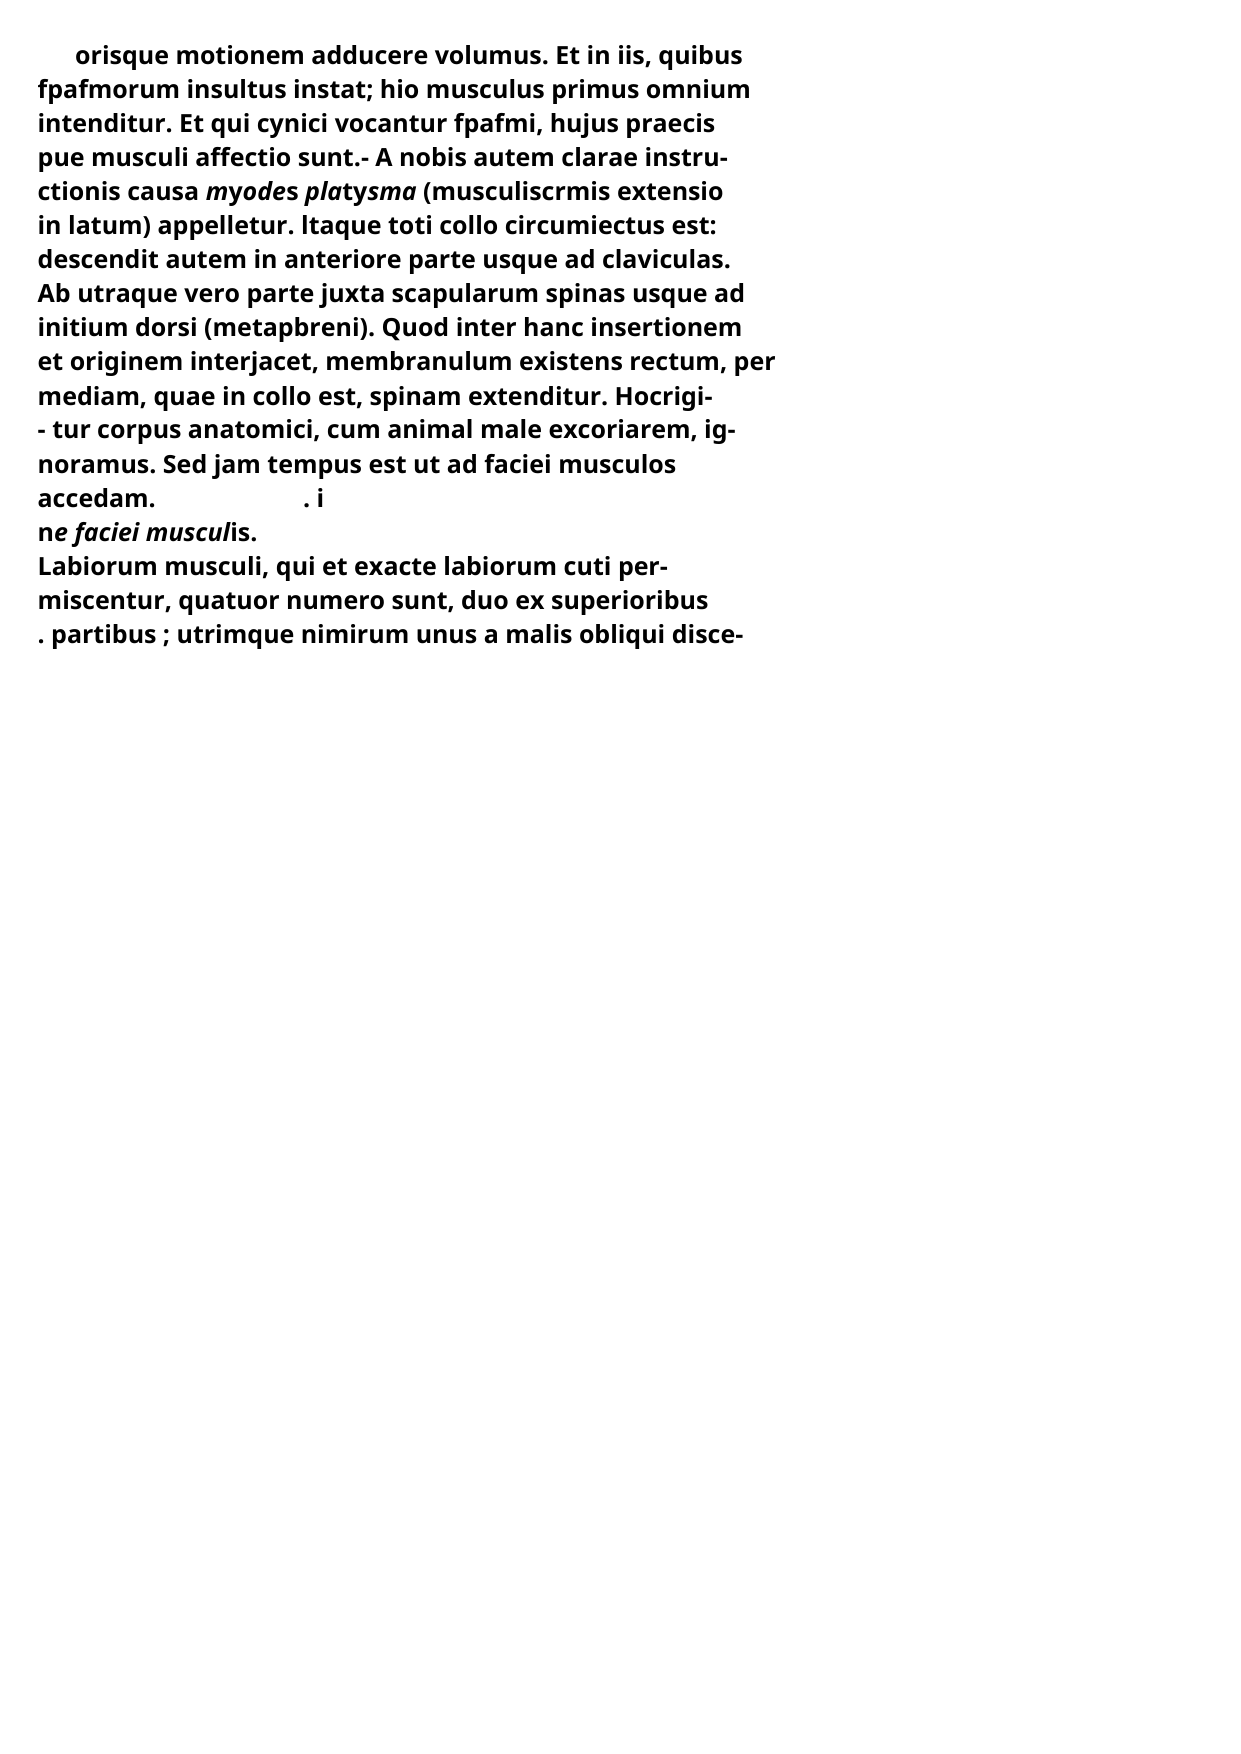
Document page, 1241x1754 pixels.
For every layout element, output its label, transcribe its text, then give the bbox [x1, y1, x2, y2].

text orisque motionem adducere volumus. Et in iis, quibus fpafmorum insultus instat; hio musculus primus omnium intenditur. Et qui cynici vocantur fpafmi, hujus praecis pue musculi affectio sunt.- A nobis autem clarae instru- ctionis causa myodes platysma (musculiscrmis extensio in latum) appelletur. ltaque toti collo circumiectus est: descendit autem in anteriore parte usque ad claviculas. Ab utraque vero parte juxta scapularum spinas usque ad initium dorsi (metapbreni). Quod inter hanc insertionem et originem interjacet, membranulum existens rectum, per mediam, quae in collo est, spinam extenditur. Hocrigi- - tur corpus anatomici, cum animal male excoriarem, ig- noramus. Sed jam tempus est ut ad faciei musculos accedam. . i [37, 37, 1203, 514]
text Labiorum musculi, qui et exacte labiorum cuti per- miscentur, quatuor numero sunt, duo ex superioribus . partibus ; utrimque nimirum unus a malis obliqui disce- [37, 548, 1203, 651]
text ne faciei musculis. [37, 514, 1203, 548]
